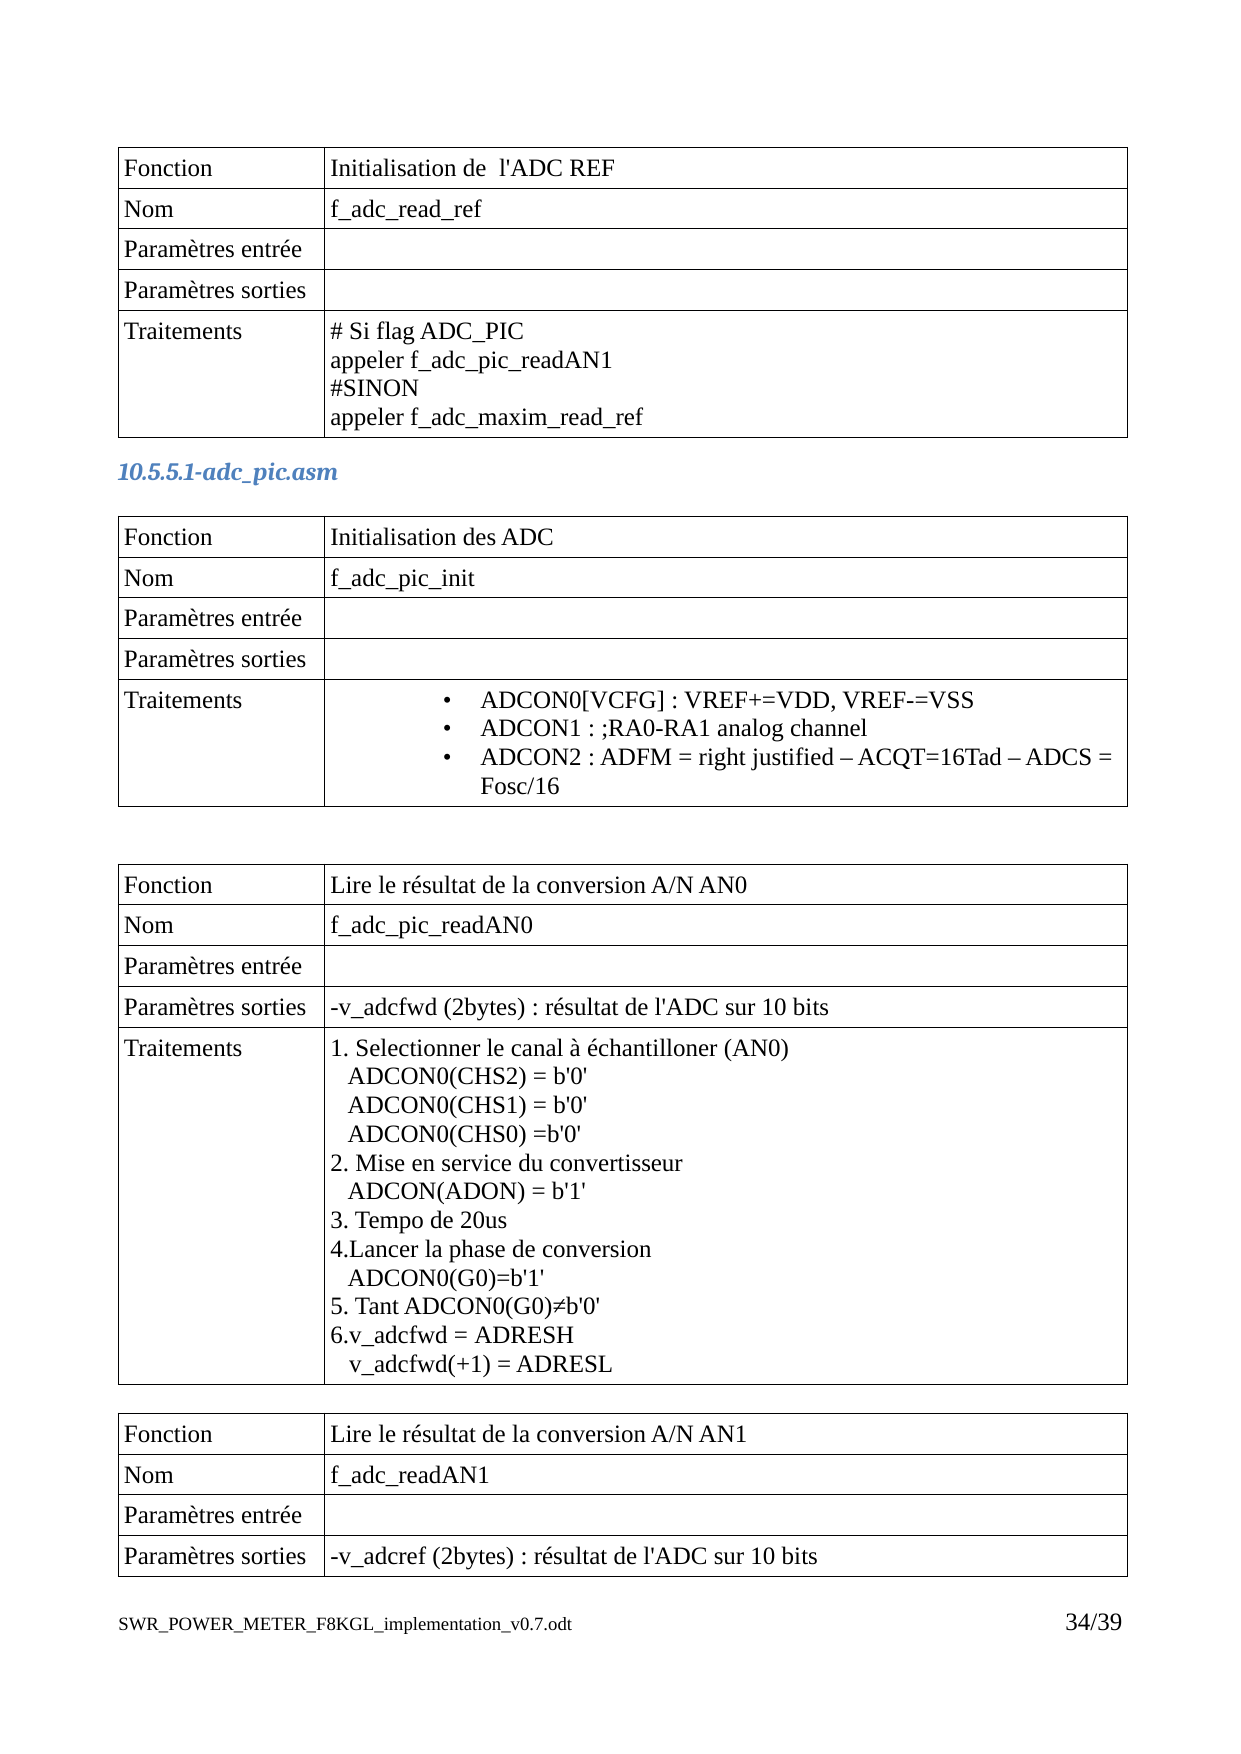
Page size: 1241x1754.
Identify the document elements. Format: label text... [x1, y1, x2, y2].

table_cell # Si flag ADC_PIC appeler f_adc_pic_readAN1 #SINON appeler f_adc_maxim_read_ref [325, 311, 1127, 437]
table_cell [325, 1495, 1127, 1535]
table_cell Paramètres sorties [119, 1536, 324, 1576]
table_header Fonction [119, 1414, 324, 1453]
table_cell [325, 639, 1127, 678]
table_cell Paramètres entrée [119, 598, 324, 638]
table_cell -v_adcfwd (2bytes) : résultat de l'ADC sur 10 bits [325, 987, 1127, 1026]
table_header Initialisation de l'ADC REF [325, 148, 1127, 188]
table_cell Paramètres entrée [119, 229, 324, 269]
table_cell f_adc_pic_init [325, 558, 1127, 597]
table_cell f_adc_readAN1 [325, 1455, 1127, 1494]
table_cell Traitements [119, 1028, 324, 1383]
subtitle 10.5.5.1-adc_pic.asm [118, 458, 1122, 487]
table_cell Paramètres sorties [119, 987, 324, 1026]
table_cell [325, 270, 1127, 310]
table_cell Traitements [119, 680, 324, 806]
table_cell ADCON0[VCFG] : VREF+=VDD, VREF-=VSS ADCON1 : ;RA0-RA1 analog channel ADCON2 : ADFM = right justified – ACQT=16Tad – ADCS = Fosc/16 [325, 680, 1127, 806]
table_cell [325, 229, 1127, 269]
table_cell Nom [119, 558, 324, 597]
table_cell Nom [119, 905, 324, 945]
table_header Fonction [119, 865, 324, 904]
table_cell Nom [119, 1455, 324, 1494]
table_cell f_adc_read_ref [325, 189, 1127, 228]
table_cell Traitements [119, 311, 324, 437]
table_cell 1. Selectionner le canal à échantilloner (AN0) ADCON0(CHS2) = b'0' ADCON0(CHS1) = b'0' ADCON0(CHS0) =b'0' 2. Mise en service du convertisseur ADCON(ADON) = b'1' 3. Tempo de 20us 4.Lancer la phase de conversion ADCON0(G0)=b'1' 5. Tant ADCON0(G0)≠b'0' 6.v_adcfwd = ADRESH v_adcfwd(+1) = ADRESL [325, 1028, 1127, 1383]
table_cell f_adc_pic_readAN0 [325, 905, 1127, 945]
table_cell Paramètres entrée [119, 1495, 324, 1535]
table_header Lire le résultat de la conversion A/N AN1 [325, 1414, 1127, 1453]
table_cell Paramètres entrée [119, 946, 324, 986]
table_header Fonction [119, 148, 324, 188]
table_cell [325, 598, 1127, 638]
table_header Lire le résultat de la conversion A/N AN0 [325, 865, 1127, 904]
table_cell Paramètres sorties [119, 270, 324, 310]
table_cell [325, 946, 1127, 986]
table_cell Paramètres sorties [119, 639, 324, 678]
table_cell -v_adcref (2bytes) : résultat de l'ADC sur 10 bits [325, 1536, 1127, 1576]
table_header Fonction [119, 517, 324, 556]
table_header Initialisation des ADC [325, 517, 1127, 556]
table_cell Nom [119, 189, 324, 228]
